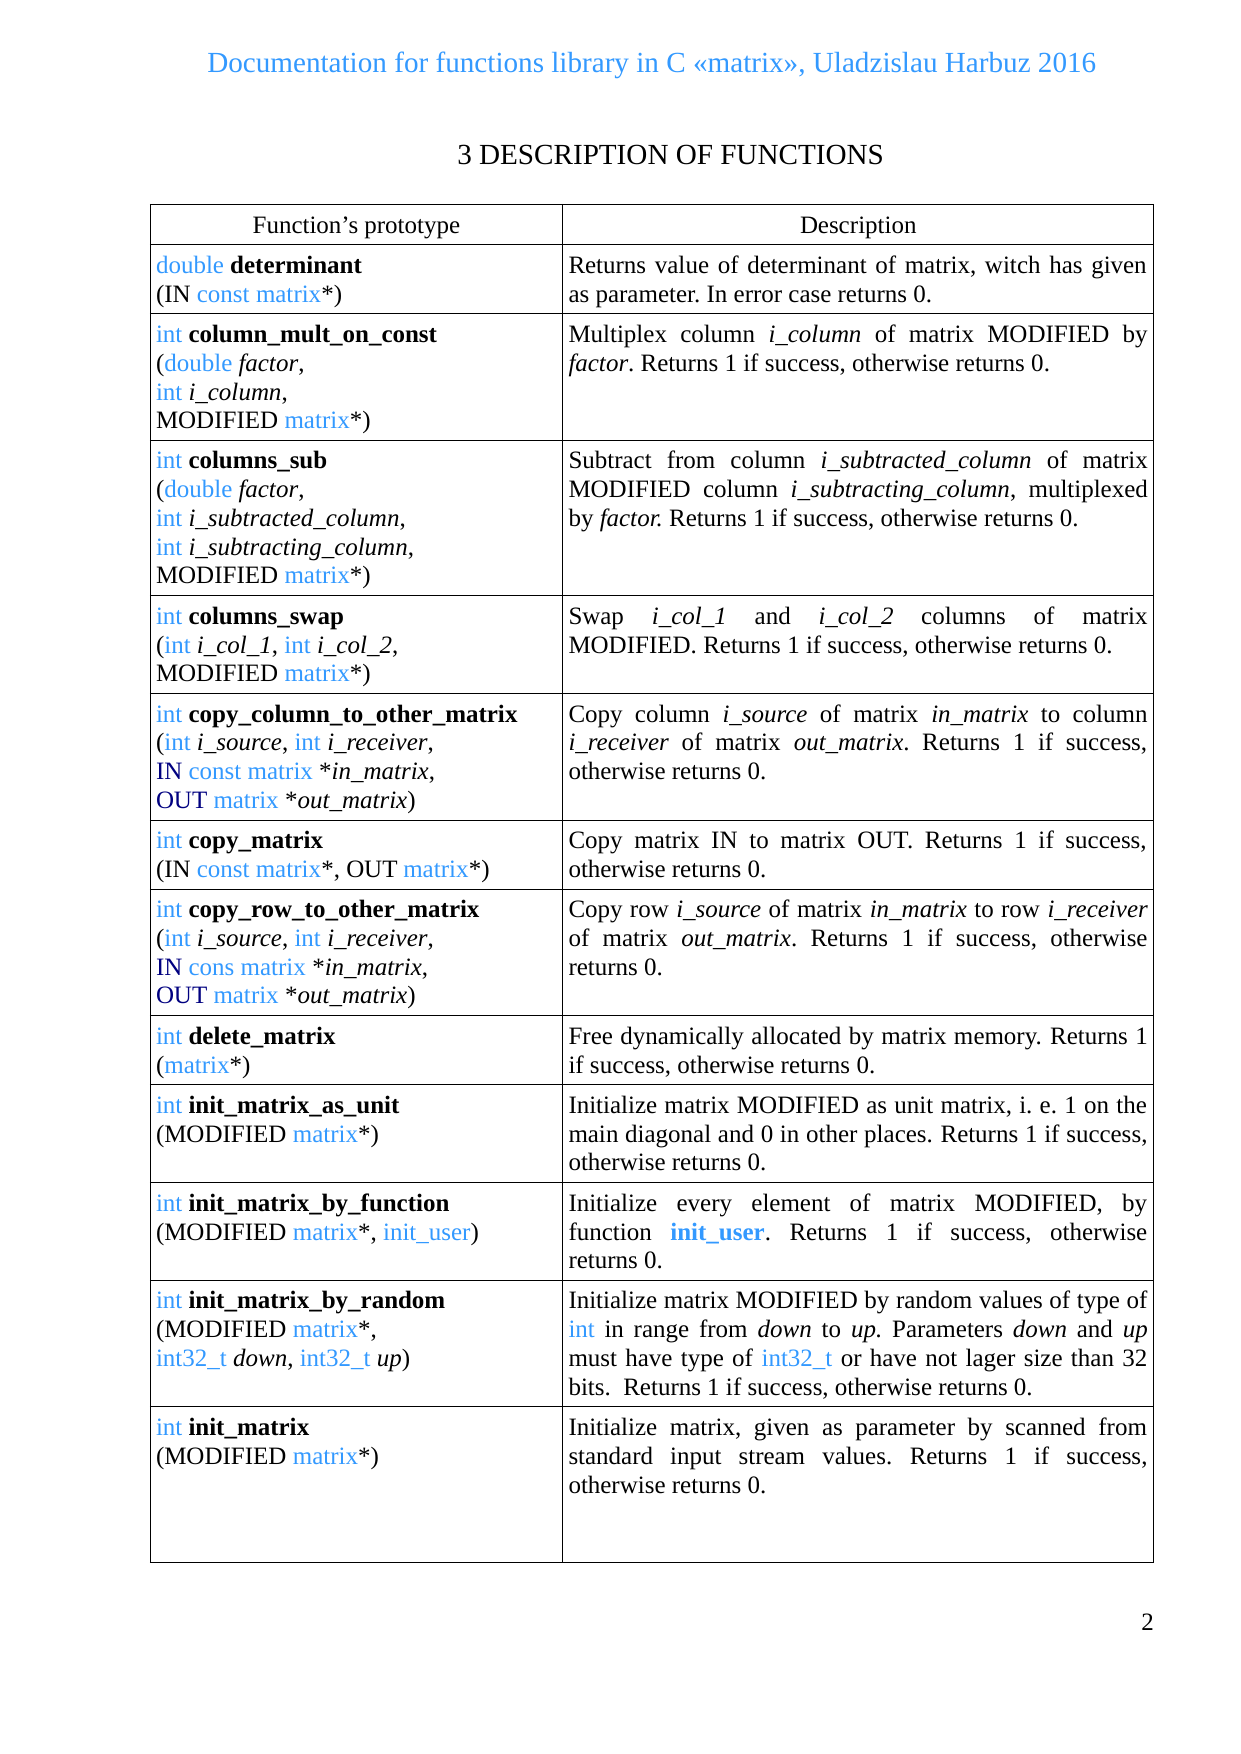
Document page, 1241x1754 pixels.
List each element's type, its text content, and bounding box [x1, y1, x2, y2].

table_cell Initialize matrix MODIFIED by random values of type of int in range from down to up. Parameters down and up must have type of int32_t or have not lager size than 32 bits. Returns 1 if success, otherwise returns 0. [563, 1281, 1153, 1406]
table_cell Copy row i_source of matrix in_matrix to row i_receiver of matrix out_matrix. Returns 1 if success, otherwise returns 0. [563, 890, 1153, 1015]
table_cell int copy_matrix (IN const matrix*, OUT matrix*) [151, 821, 562, 888]
table_cell Subtract from column i_subtracted_column of matrix MODIFIED column i_subtracting_column, multiplexed by factor. Returns 1 if success, otherwise returns 0. [563, 441, 1153, 595]
table_cell Copy matrix IN to matrix OUT. Returns 1 if success, otherwise returns 0. [563, 821, 1153, 888]
table_cell int init_matrix_as_unit (MODIFIED matrix*) [151, 1085, 562, 1182]
table_cell int copy_row_to_other_matrix (int i_source, int i_receiver, IN cons matrix *in_matrix, OUT matrix *out_matrix) [151, 890, 562, 1015]
table_cell Returns value of determinant of matrix, witch has given as parameter. In error case returns 0. [563, 245, 1153, 313]
table_cell int column_mult_on_const (double factor, int i_column, MODIFIED matrix*) [151, 314, 562, 440]
table_cell int copy_column_to_other_matrix (int i_source, int i_receiver, IN const matrix *in_matrix, OUT matrix *out_matrix) [151, 694, 562, 819]
table_cell int columns_sub (double factor, int i_subtracted_column, int i_subtracting_column, MODIFIED matrix*) [151, 441, 562, 595]
table_cell Multiplex column i_column of matrix MODIFIED by factor. Returns 1 if success, otherwise returns 0. [563, 314, 1153, 440]
table_cell int columns_swap (int i_col_1, int i_col_2, MODIFIED matrix*) [151, 596, 562, 693]
text 3 DESCRIPTION OF FUNCTIONS [150, 137, 1153, 170]
table_cell int init_matrix (MODIFIED matrix*) [151, 1407, 562, 1562]
table_cell Initialize matrix MODIFIED as unit matrix, i. e. 1 on the main diagonal and 0 in other places. Returns 1 if success, otherwise returns 0. [563, 1085, 1153, 1182]
table_cell int init_matrix_by_random (MODIFIED matrix*, int32_t down, int32_t up) [151, 1281, 562, 1406]
table_cell Copy column i_source of matrix in_matrix to column i_receiver of matrix out_matrix. Returns 1 if success, otherwise returns 0. [563, 694, 1153, 819]
table_cell Initialize matrix, given as parameter by scanned from standard input stream values. Returns 1 if success, otherwise returns 0. [563, 1407, 1153, 1562]
table_cell Free dynamically allocated by matrix memory. Returns 1 if success, otherwise returns 0. [563, 1016, 1153, 1084]
table_cell int delete_matrix (matrix*) [151, 1016, 562, 1084]
table_cell Initialize every element of matrix MODIFIED, by function init_user. Returns 1 if success, otherwise returns 0. [563, 1183, 1153, 1280]
table_cell Swap i_col_1 and i_col_2 columns of matrix MODIFIED. Returns 1 if success, otherwise returns 0. [563, 596, 1153, 693]
table_cell double determinant (IN const matrix*) [151, 245, 562, 313]
table_header Description [563, 205, 1153, 244]
table_header Function’s prototype [151, 205, 562, 244]
table_cell int init_matrix_by_function (MODIFIED matrix*, init_user) [151, 1183, 562, 1280]
